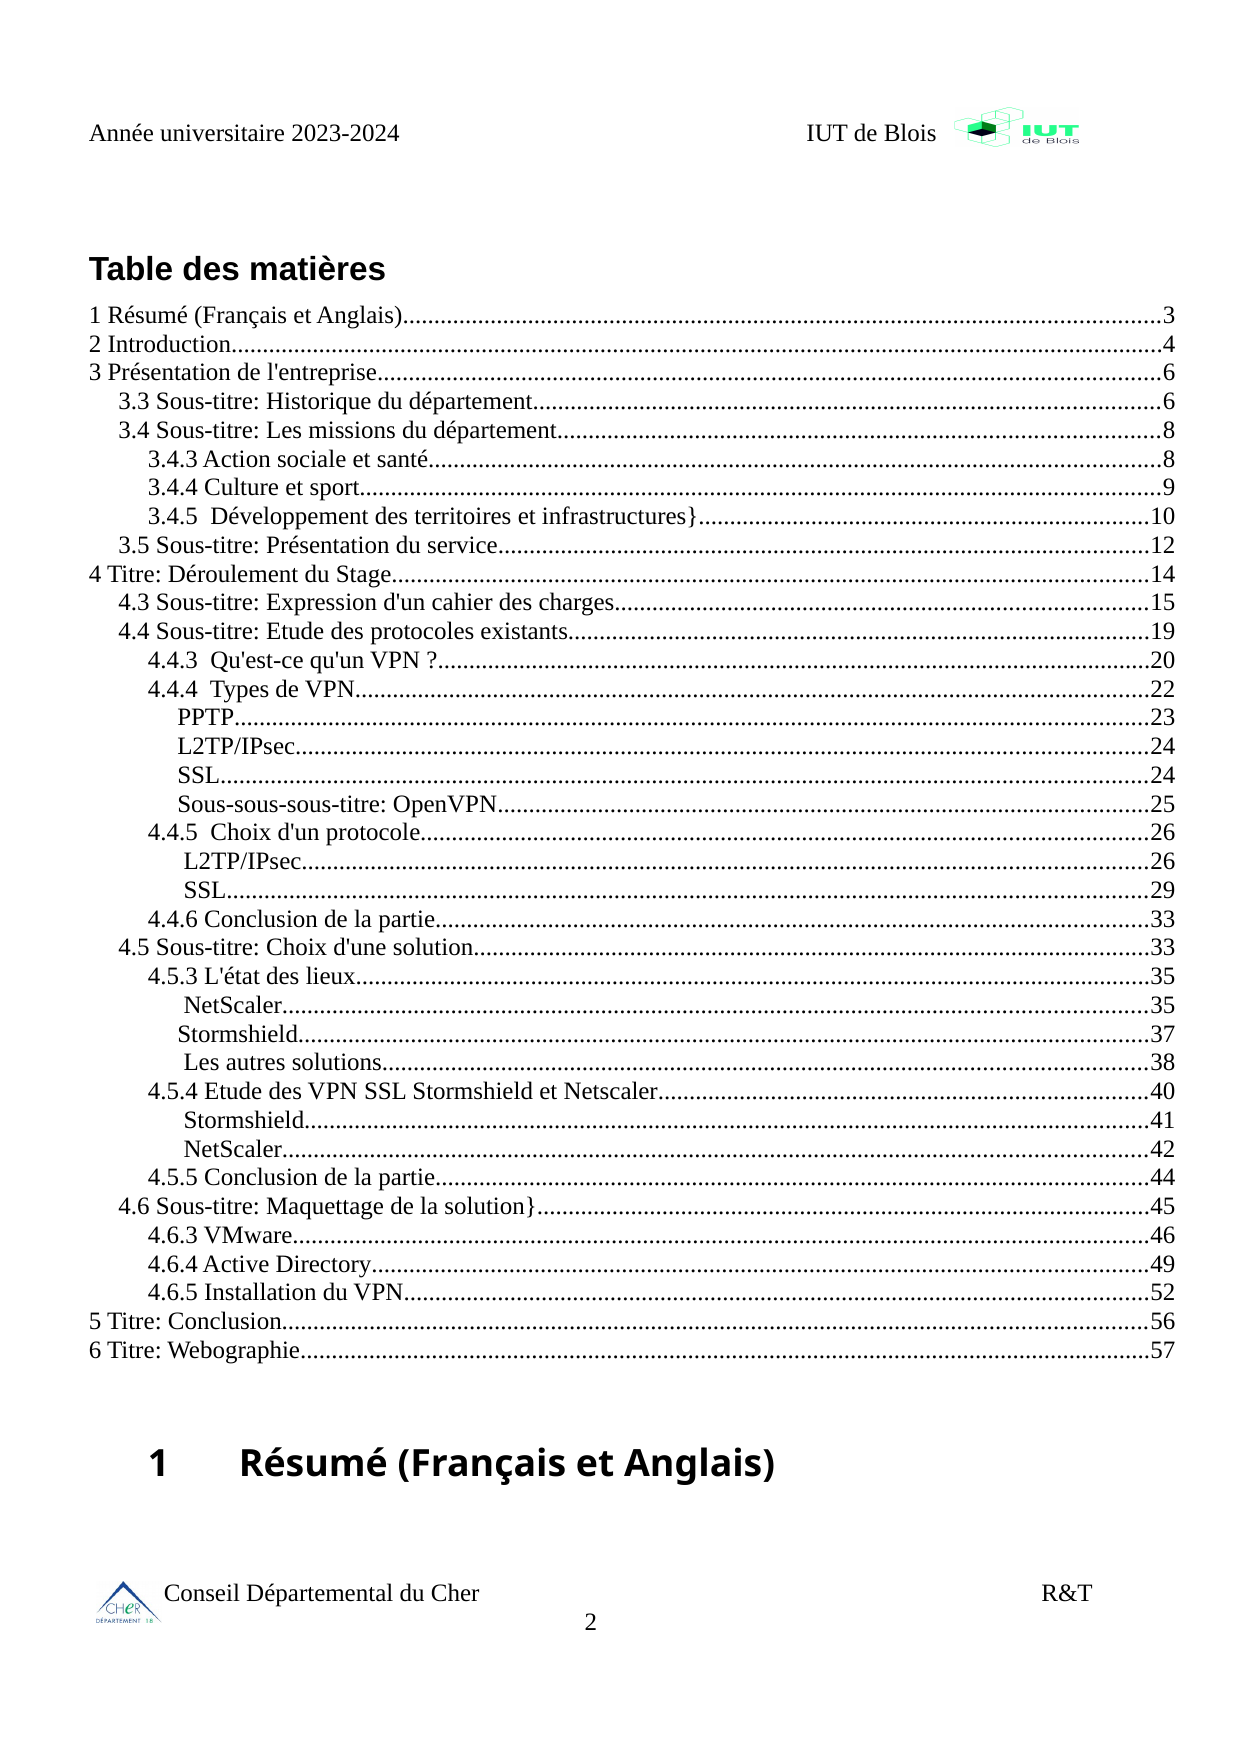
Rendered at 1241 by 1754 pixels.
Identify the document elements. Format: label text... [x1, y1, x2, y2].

text 4.6.4 Active Directory 49 [148, 1249, 1175, 1277]
text Stormshield 37 [177, 1019, 1175, 1047]
text SSL 29 [177, 875, 1175, 904]
text 4 Titre: Déroulement du Stage 14 [88, 559, 1175, 587]
text 4.3 Sous-titre: Expression d'un cahier des charges 15 [118, 587, 1175, 616]
text Stormshield 41 [177, 1105, 1175, 1134]
text 5 Titre: Conclusion 56 [88, 1306, 1175, 1335]
text 4.4.3 Qu'est-ce qu'un VPN ? 20 [148, 645, 1175, 674]
text 3.4 Sous-titre: Les missions du département 8 [118, 415, 1175, 444]
text 1 Résumé (Français et Anglais) 3 [88, 300, 1175, 329]
text 4.6 Sous-titre: Maquettage de la solution} 45 [118, 1191, 1175, 1220]
text 4.5.3 L'état des lieux 35 [148, 961, 1175, 990]
text 4.4.4 Types de VPN 22 [148, 674, 1175, 702]
text 4.5.4 Etude des VPN SSL Stormshield et Netscaler 40 [148, 1076, 1175, 1105]
text 4.6.3 VMware 46 [148, 1220, 1175, 1249]
text L2TP/IPsec 24 [177, 731, 1175, 760]
text PPTP 23 [177, 702, 1175, 731]
picture [954, 107, 1079, 147]
text Sous-sous-sous-titre: OpenVPN 25 [177, 789, 1175, 817]
text NetScaler 35 [177, 990, 1175, 1019]
text 3.4.4 Culture et sport 9 [148, 472, 1175, 501]
text 4.4 Sous-titre: Etude des protocoles existants 19 [118, 616, 1175, 645]
text 4.5.5 Conclusion de la partie 44 [148, 1162, 1175, 1191]
text 4.6.5 Installation du VPN 52 [148, 1277, 1175, 1306]
text 2 Introduction 4 [88, 329, 1175, 357]
text 6 Titre: Webographie 57 [88, 1335, 1175, 1364]
text 4.5 Sous-titre: Choix d'une solution 33 [118, 932, 1175, 961]
text 4.4.5 Choix d'un protocole 26 [148, 817, 1175, 846]
text 3.3 Sous-titre: Historique du département 6 [118, 386, 1175, 415]
text 3.4.3 Action sociale et santé 8 [148, 444, 1175, 472]
text 4.4.6 Conclusion de la partie 33 [148, 904, 1175, 932]
text 3.5 Sous-titre: Présentation du service 12 [118, 530, 1175, 559]
subtitle Résumé (Français et Anglais) [88, 1436, 1175, 1487]
text Les autres solutions 38 [177, 1047, 1175, 1076]
picture [96, 1581, 162, 1623]
text SSL 24 [177, 760, 1175, 789]
text L2TP/IPsec 26 [177, 846, 1175, 875]
text NetScaler 42 [177, 1134, 1175, 1162]
subtitle Table des matières [88, 249, 1175, 287]
text 3 Présentation de l'entreprise 6 [88, 357, 1175, 386]
text 3.4.5 Développement des territoires et infrastructures} 10 [148, 501, 1175, 530]
